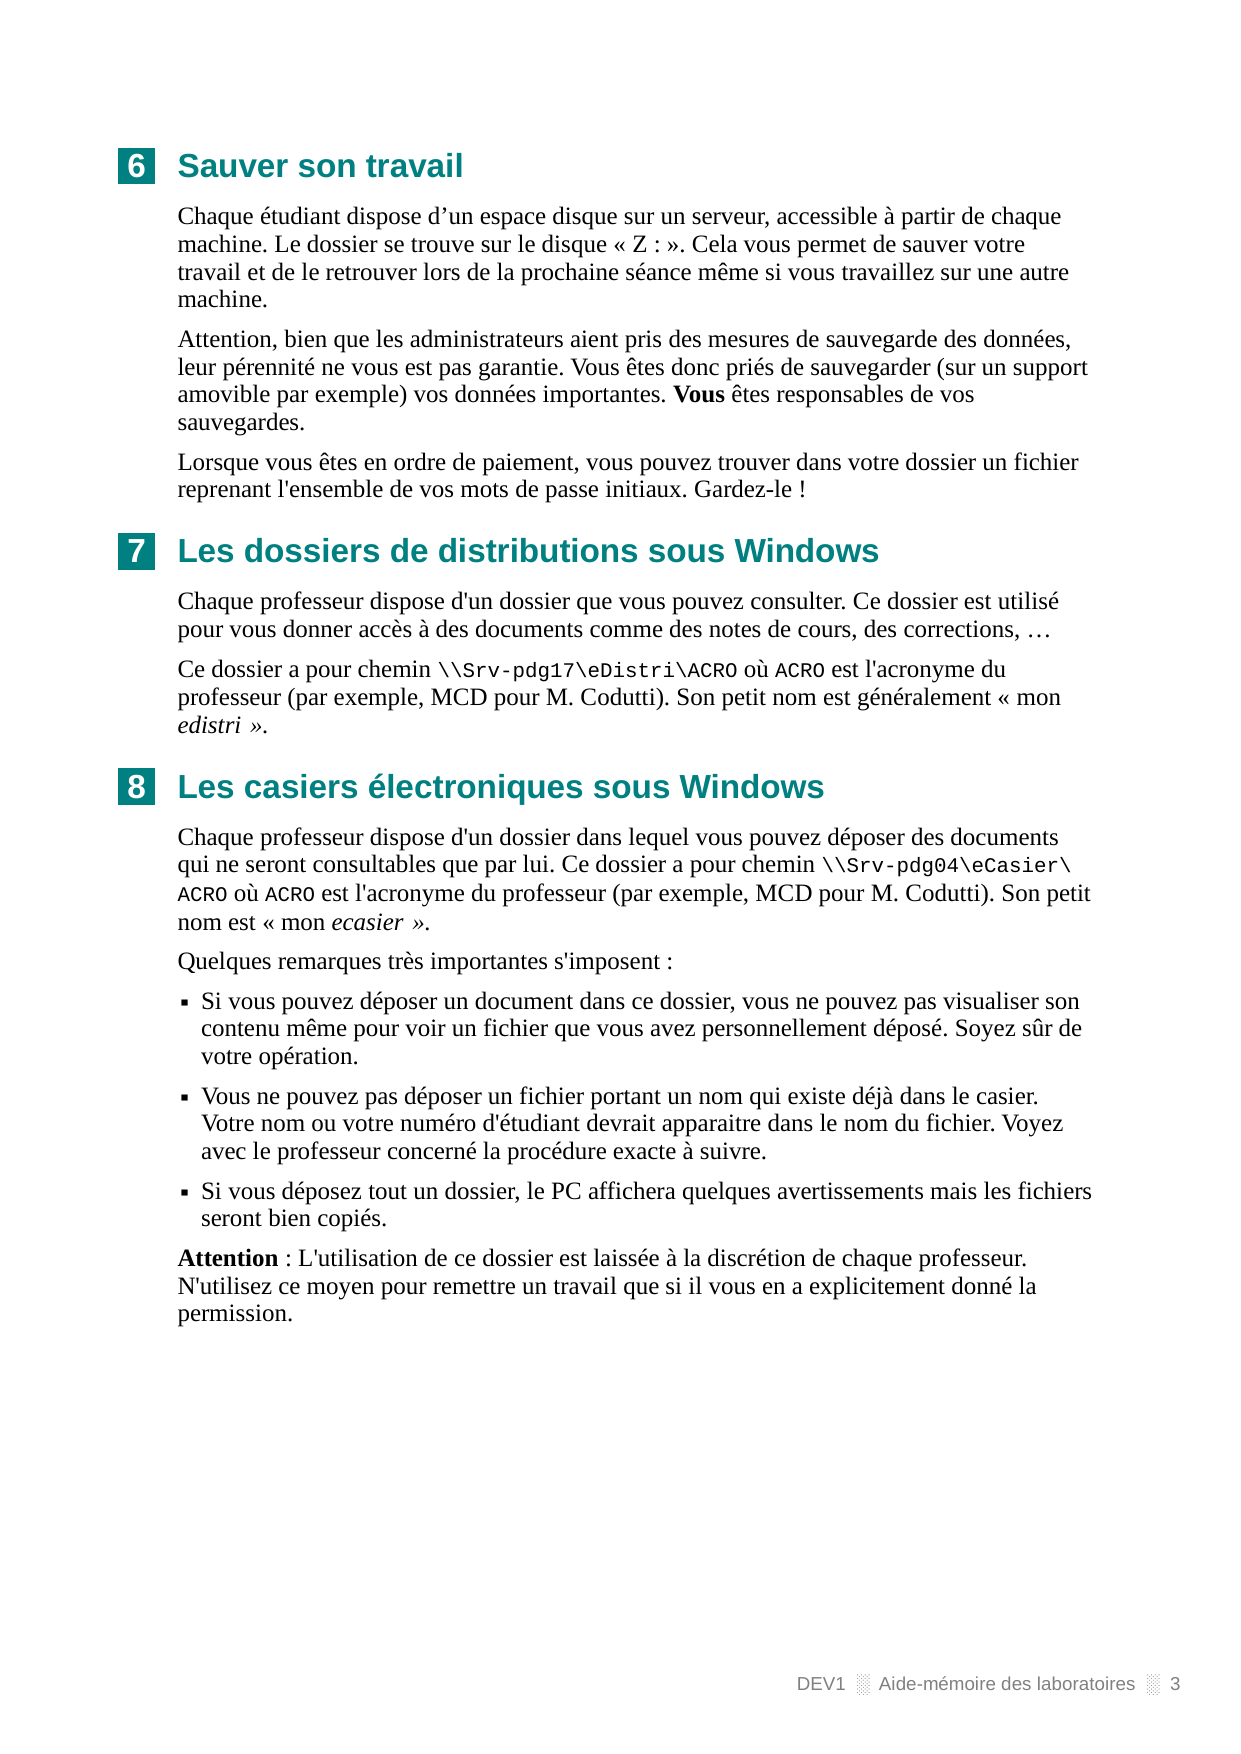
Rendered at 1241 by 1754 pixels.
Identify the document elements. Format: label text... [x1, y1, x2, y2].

text Quelques remarques très importantes s'imposent : [177, 947, 1093, 975]
subtitle Les casiers électroniques sous Windows [155, 768, 1093, 805]
subtitle [0, 768, 118, 805]
text Lorsque vous êtes en ordre de paiement, vous pouvez trouver dans votre dossier un fichier reprenant l'ensemble de vos mots de passe initiaux. Gardez-le ! [177, 448, 1093, 503]
subtitle Les dossiers de distributions sous Windows [155, 533, 1093, 570]
text Chaque étudiant dispose d’un espace disque sur un serveur, accessible à partir de chaque machine. Le dossier se trouve sur le disque « Z : ». Cela vous permet de sauver votre travail et de le retrouver lors de la prochaine séance même si vous travaillez sur une autre machine. [177, 202, 1093, 313]
text Chaque professeur dispose d'un dossier dans lequel vous pouvez déposer des documents qui ne seront consultables que par lui. Ce dossier a pour chemin \\Srv-pdg04\eCasier\ACRO où ACRO est l'acronyme du professeur (par exemple, MCD pour M. Codutti). Son petit nom est « mon ecasier ». [177, 823, 1093, 935]
subtitle [0, 148, 118, 184]
list Si vous pouvez déposer un document dans ce dossier, vous ne pouvez pas visualiser son contenu même pour voir un fichier que vous avez personnellement déposé. Soyez sûr de votre opération. [177, 987, 1093, 1070]
subtitle [0, 533, 118, 570]
list Si vous déposez tout un dossier, le PC affichera quelques avertissements mais les fichiers seront bien copiés. [177, 1177, 1093, 1232]
list Vous ne pouvez pas déposer un fichier portant un nom qui existe déjà dans le casier. Votre nom ou votre numéro d'étudiant devrait apparaitre dans le nom du fichier. Voyez avec le professeur concerné la procédure exacte à suivre. [177, 1082, 1093, 1165]
subtitle Sauver son travail [155, 148, 1093, 184]
text Chaque professeur dispose d'un dossier que vous pouvez consulter. Ce dossier est utilisé pour vous donner accès à des documents comme des notes de cours, des corrections, … [177, 587, 1093, 643]
text Ce dossier a pour chemin \\Srv-pdg17\eDistri\ACRO où ACRO est l'acronyme du professeur (par exemple, MCD pour M. Codutti). Son petit nom est généralement « mon edistri ». [177, 655, 1093, 739]
text Attention, bien que les administrateurs aient pris des mesures de sauvegarde des données, leur pérennité ne vous est pas garantie. Vous êtes donc priés de sauvegarder (sur un support amovible par exemple) vos données importantes. Vous êtes responsables de vos sauvegardes. [177, 325, 1093, 436]
text Attention : L'utilisation de ce dossier est laissée à la discrétion de chaque professeur. N'utilisez ce moyen pour remettre un travail que si il vous en a explicitement donné la permission. [177, 1244, 1093, 1327]
